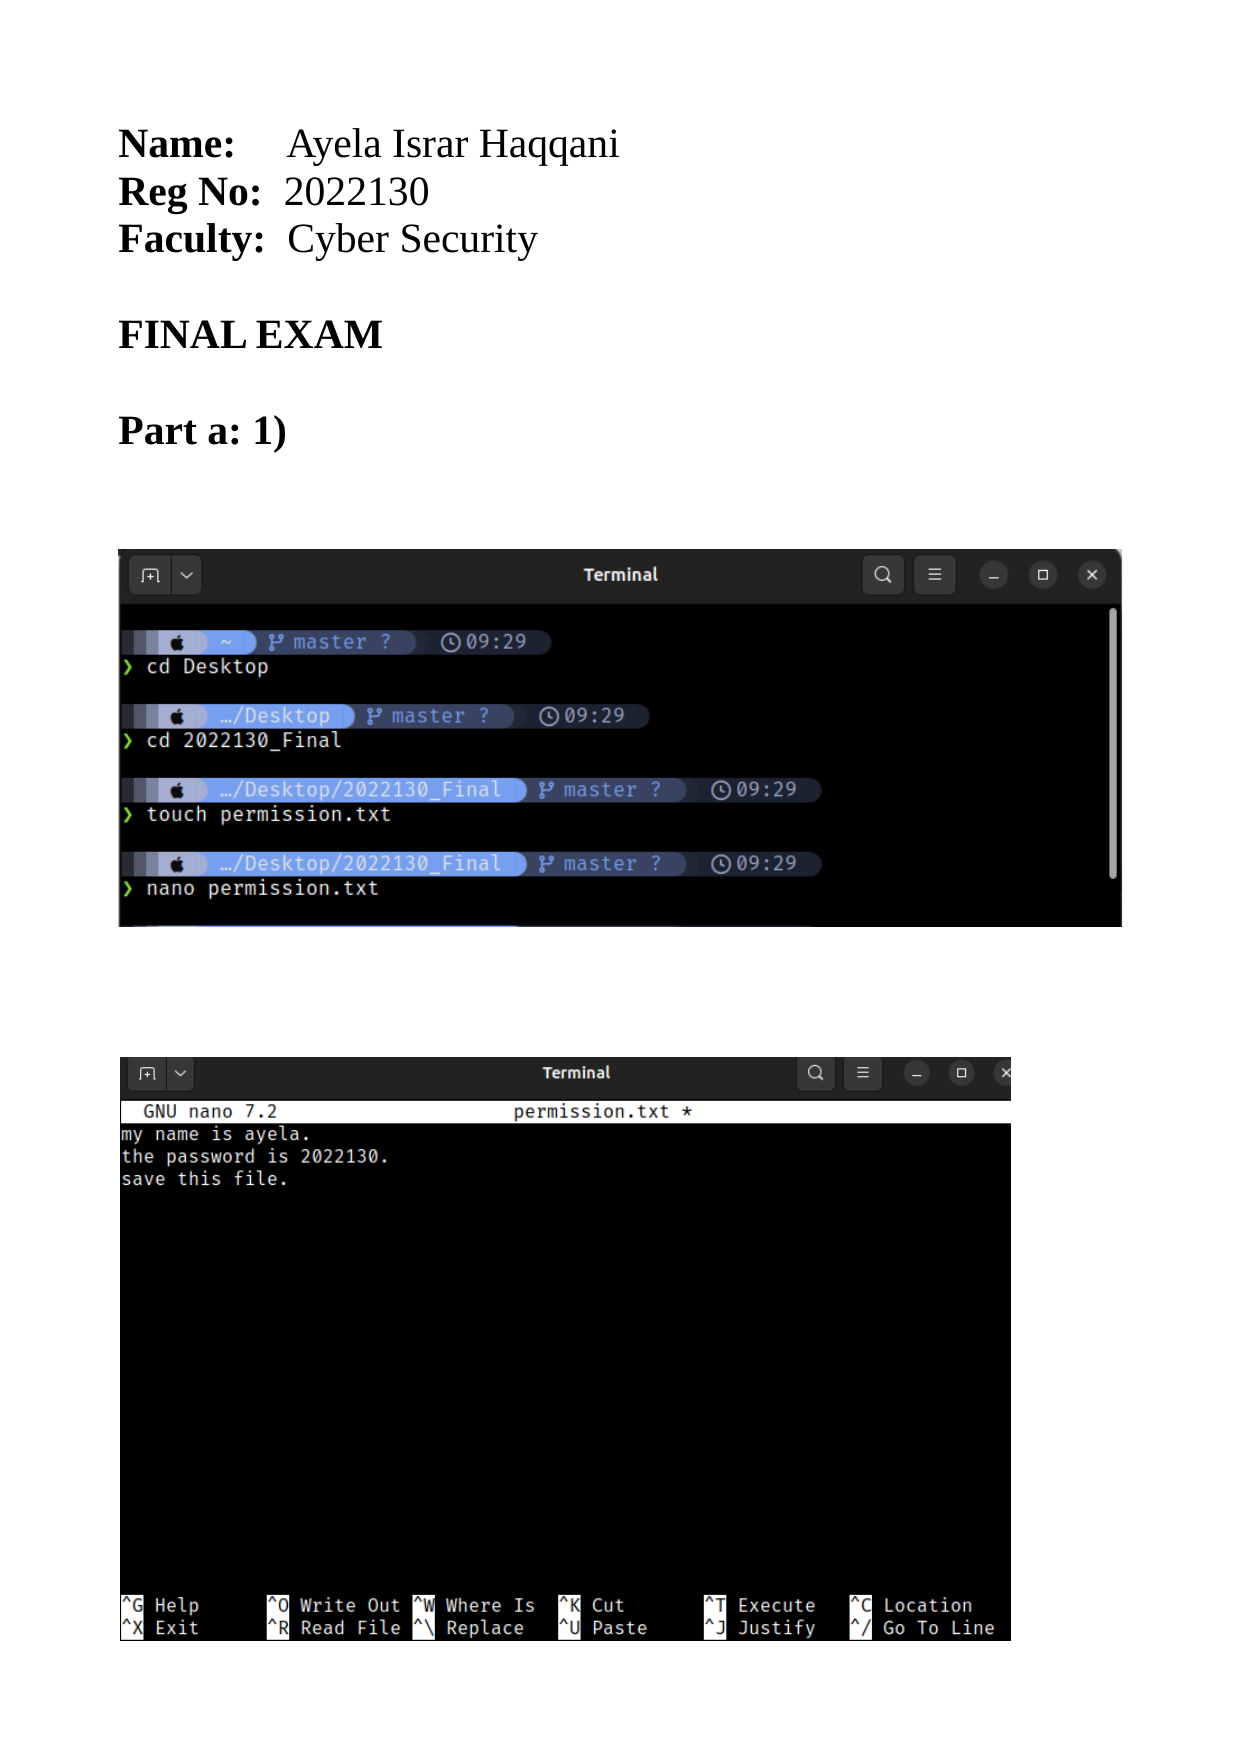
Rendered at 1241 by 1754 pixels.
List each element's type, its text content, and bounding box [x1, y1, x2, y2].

text Reg No: 2022130 [118, 166, 1122, 214]
picture [120, 1057, 1011, 1641]
text Name: Ayela Israr Haqqani [118, 118, 1122, 166]
picture [118, 549, 1123, 927]
text FINAL EXAM [118, 310, 1122, 358]
text Part a: 1) [118, 406, 1122, 453]
text Faculty: Cyber Security [118, 214, 1122, 262]
